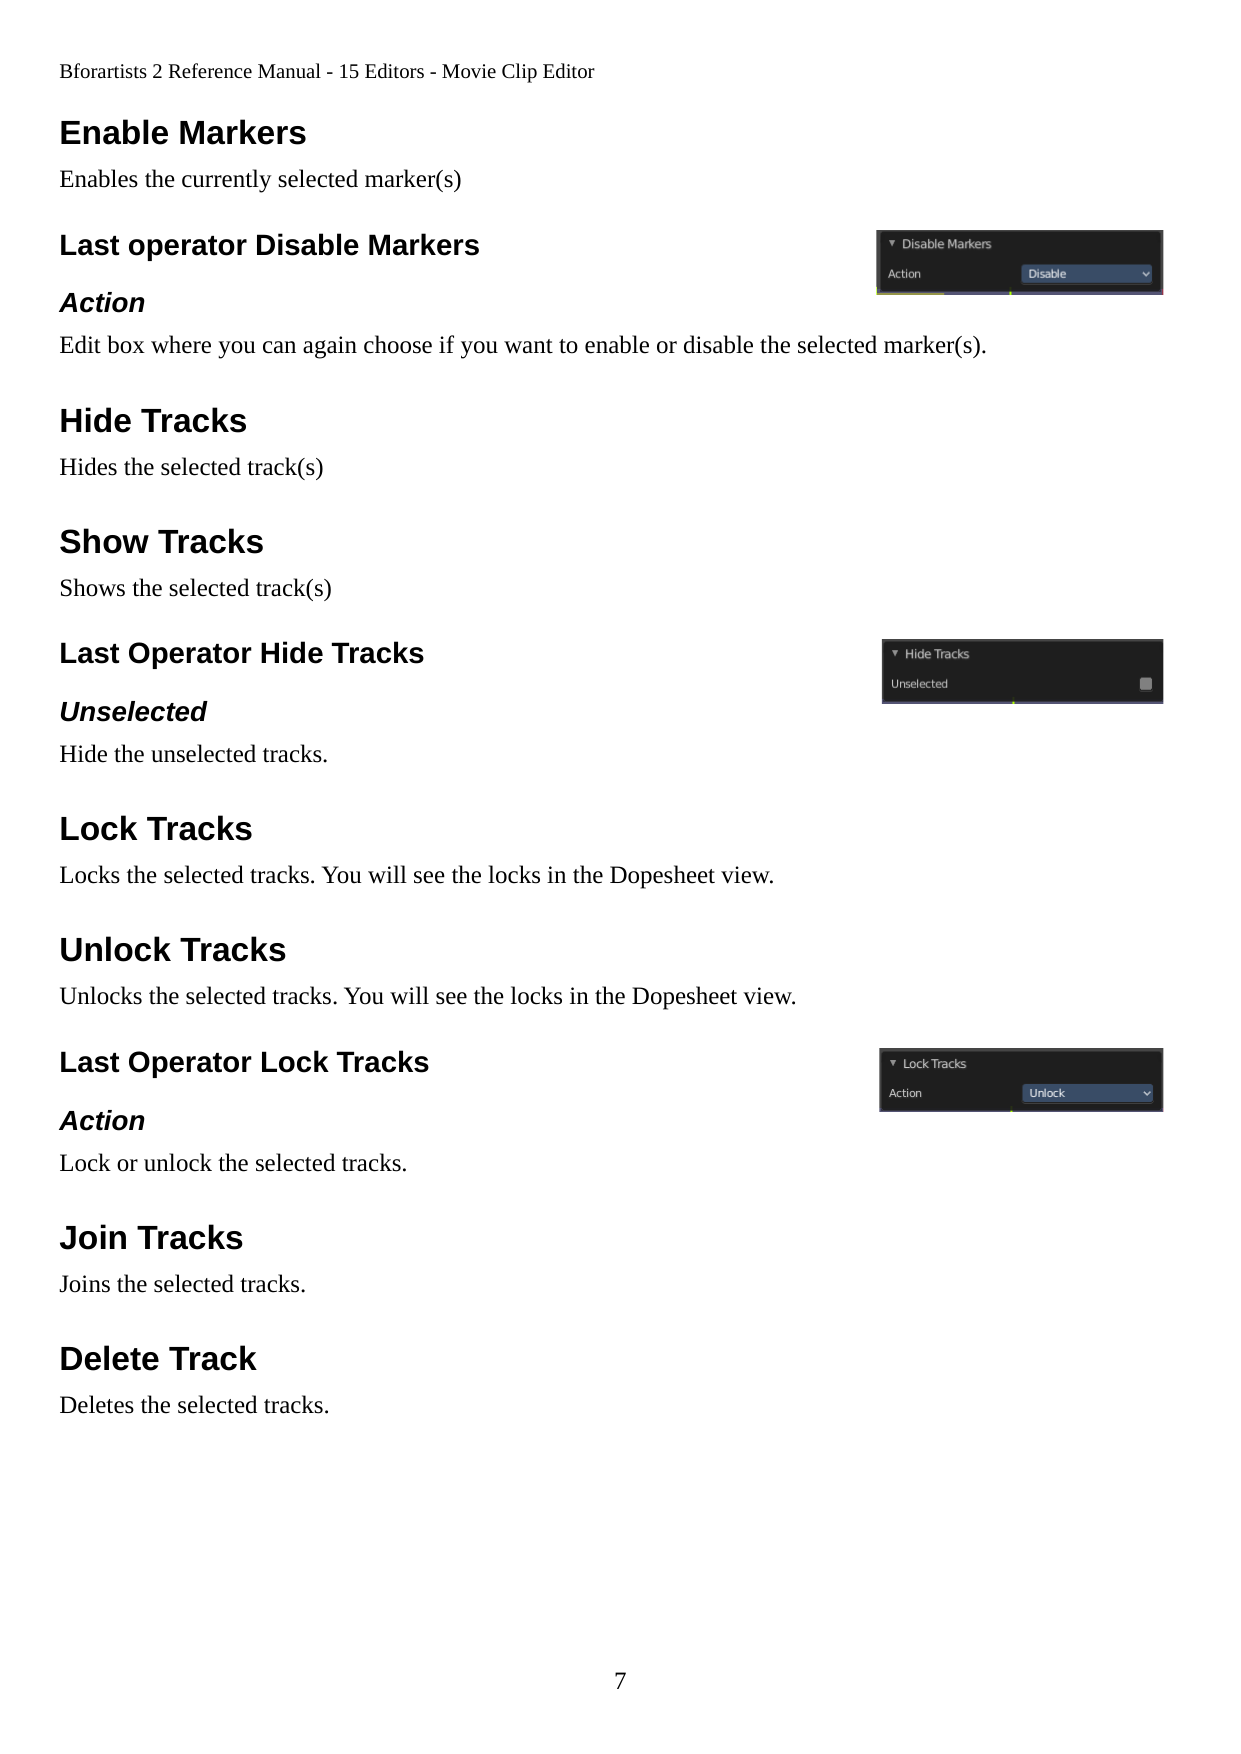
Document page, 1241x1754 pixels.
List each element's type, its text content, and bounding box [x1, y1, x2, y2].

text Hides the selected track(s) [59, 452, 1181, 480]
text Hide the unselected tracks. [59, 739, 1181, 768]
subtitle Enable Markers [59, 113, 1181, 151]
subtitle Unlock Tracks [59, 930, 1181, 969]
subtitle Last Operator Lock Tracks [59, 1045, 1181, 1079]
text Unlocks the selected tracks. You will see the locks in the Dopesheet view. [59, 981, 1181, 1010]
subtitle Show Tracks [59, 521, 1181, 560]
text Lock or unlock the selected tracks. [59, 1148, 1181, 1177]
text Joins the selected tracks. [59, 1269, 1181, 1298]
subtitle Action [59, 1104, 1181, 1136]
subtitle Last Operator Hide Tracks [59, 636, 1181, 670]
text Deletes the selected tracks. [59, 1390, 1181, 1419]
subtitle Action [59, 286, 1181, 318]
subtitle Lock Tracks [59, 809, 1181, 848]
text Enables the currently selected marker(s) [59, 164, 1181, 192]
picture [879, 1048, 1164, 1112]
subtitle Unselected [59, 695, 1181, 727]
text Locks the selected tracks. You will see the locks in the Dopesheet view. [59, 860, 1181, 889]
picture [876, 230, 1164, 295]
subtitle Delete Track [59, 1339, 1181, 1378]
picture [881, 639, 1164, 704]
subtitle Hide Tracks [59, 400, 1181, 439]
subtitle Join Tracks [59, 1218, 1181, 1257]
subtitle Last operator Disable Markers [59, 227, 1181, 261]
text Edit box where you can again choose if you want to enable or disable the selected marker(s). [59, 331, 1181, 359]
text Shows the selected track(s) [59, 573, 1181, 601]
